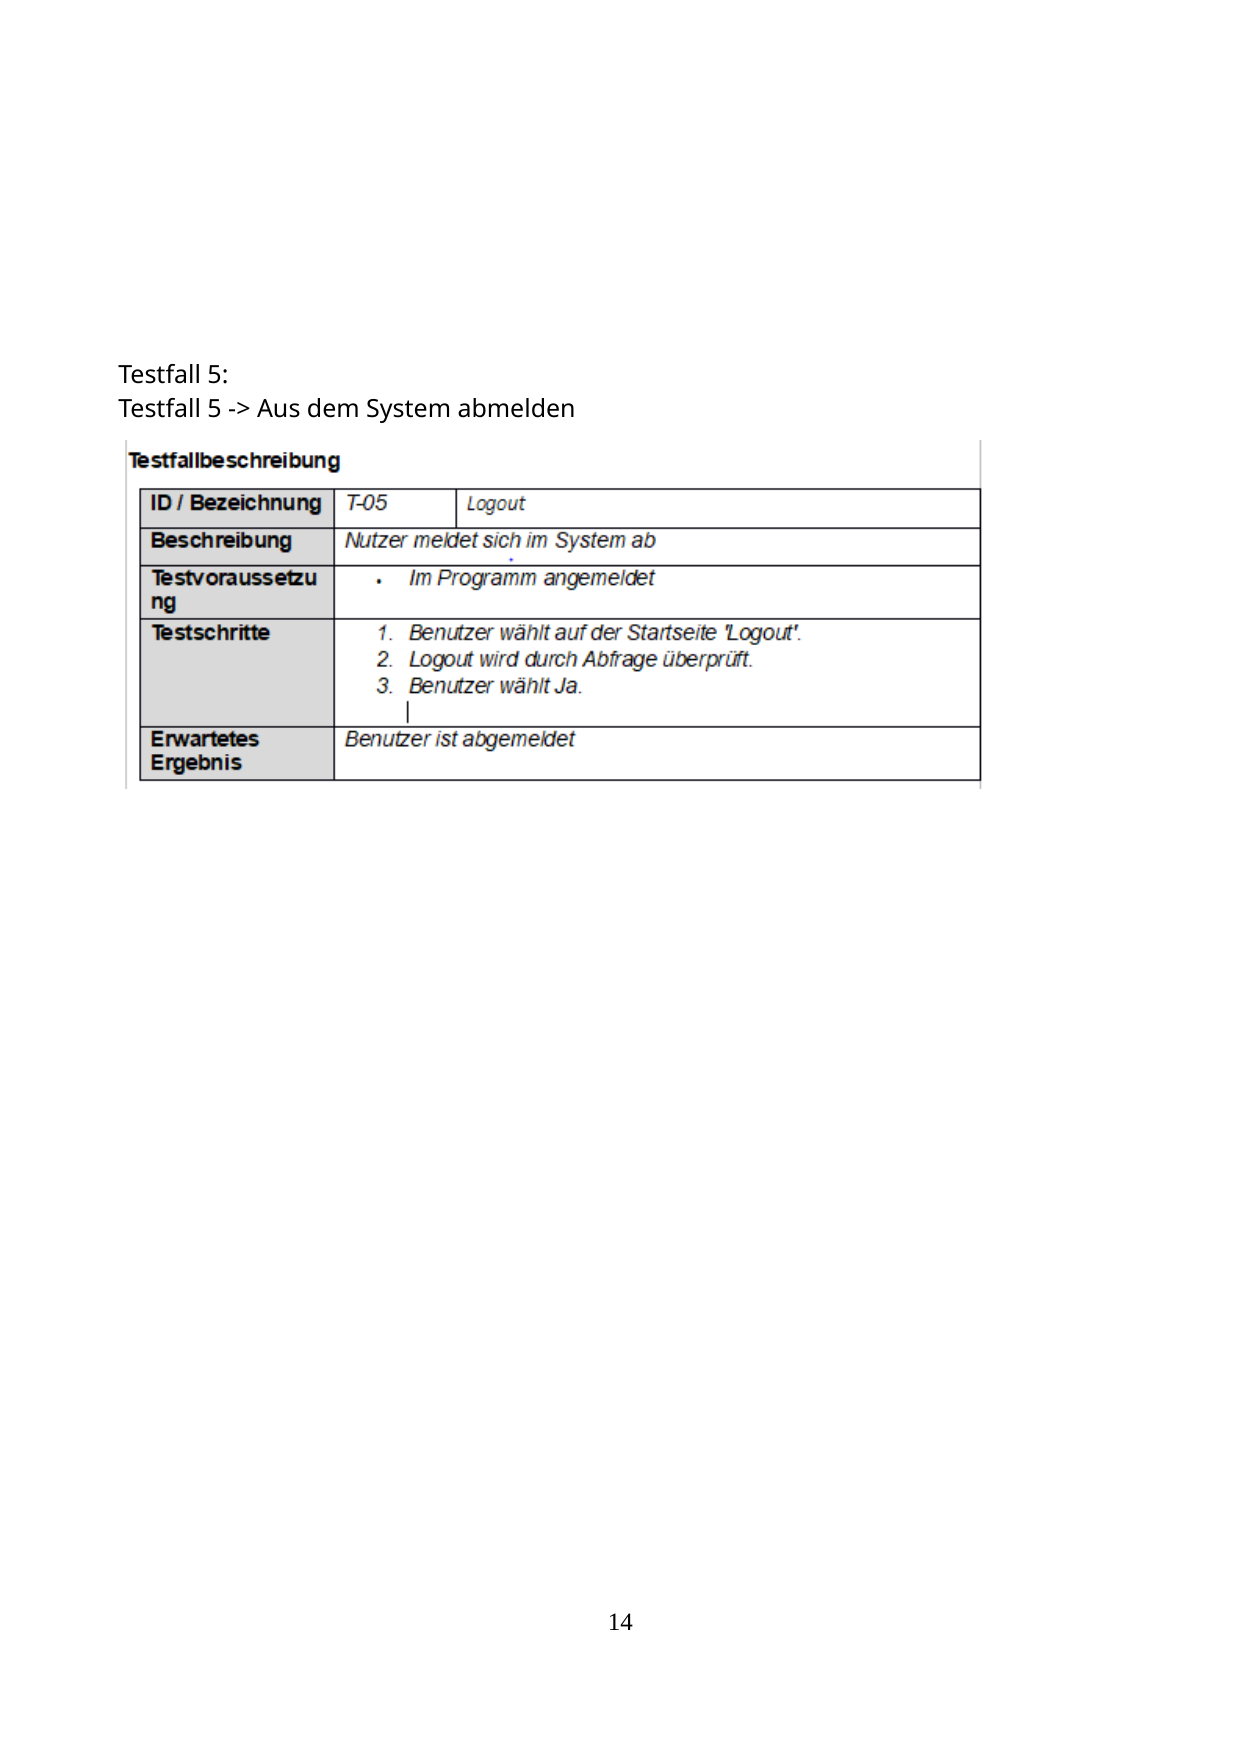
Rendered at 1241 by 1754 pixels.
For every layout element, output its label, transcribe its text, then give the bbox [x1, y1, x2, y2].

picture [125, 440, 994, 789]
text Testfall 5 -> Aus dem System abmelden [118, 391, 1122, 425]
text Testfall 5: [118, 357, 1122, 391]
